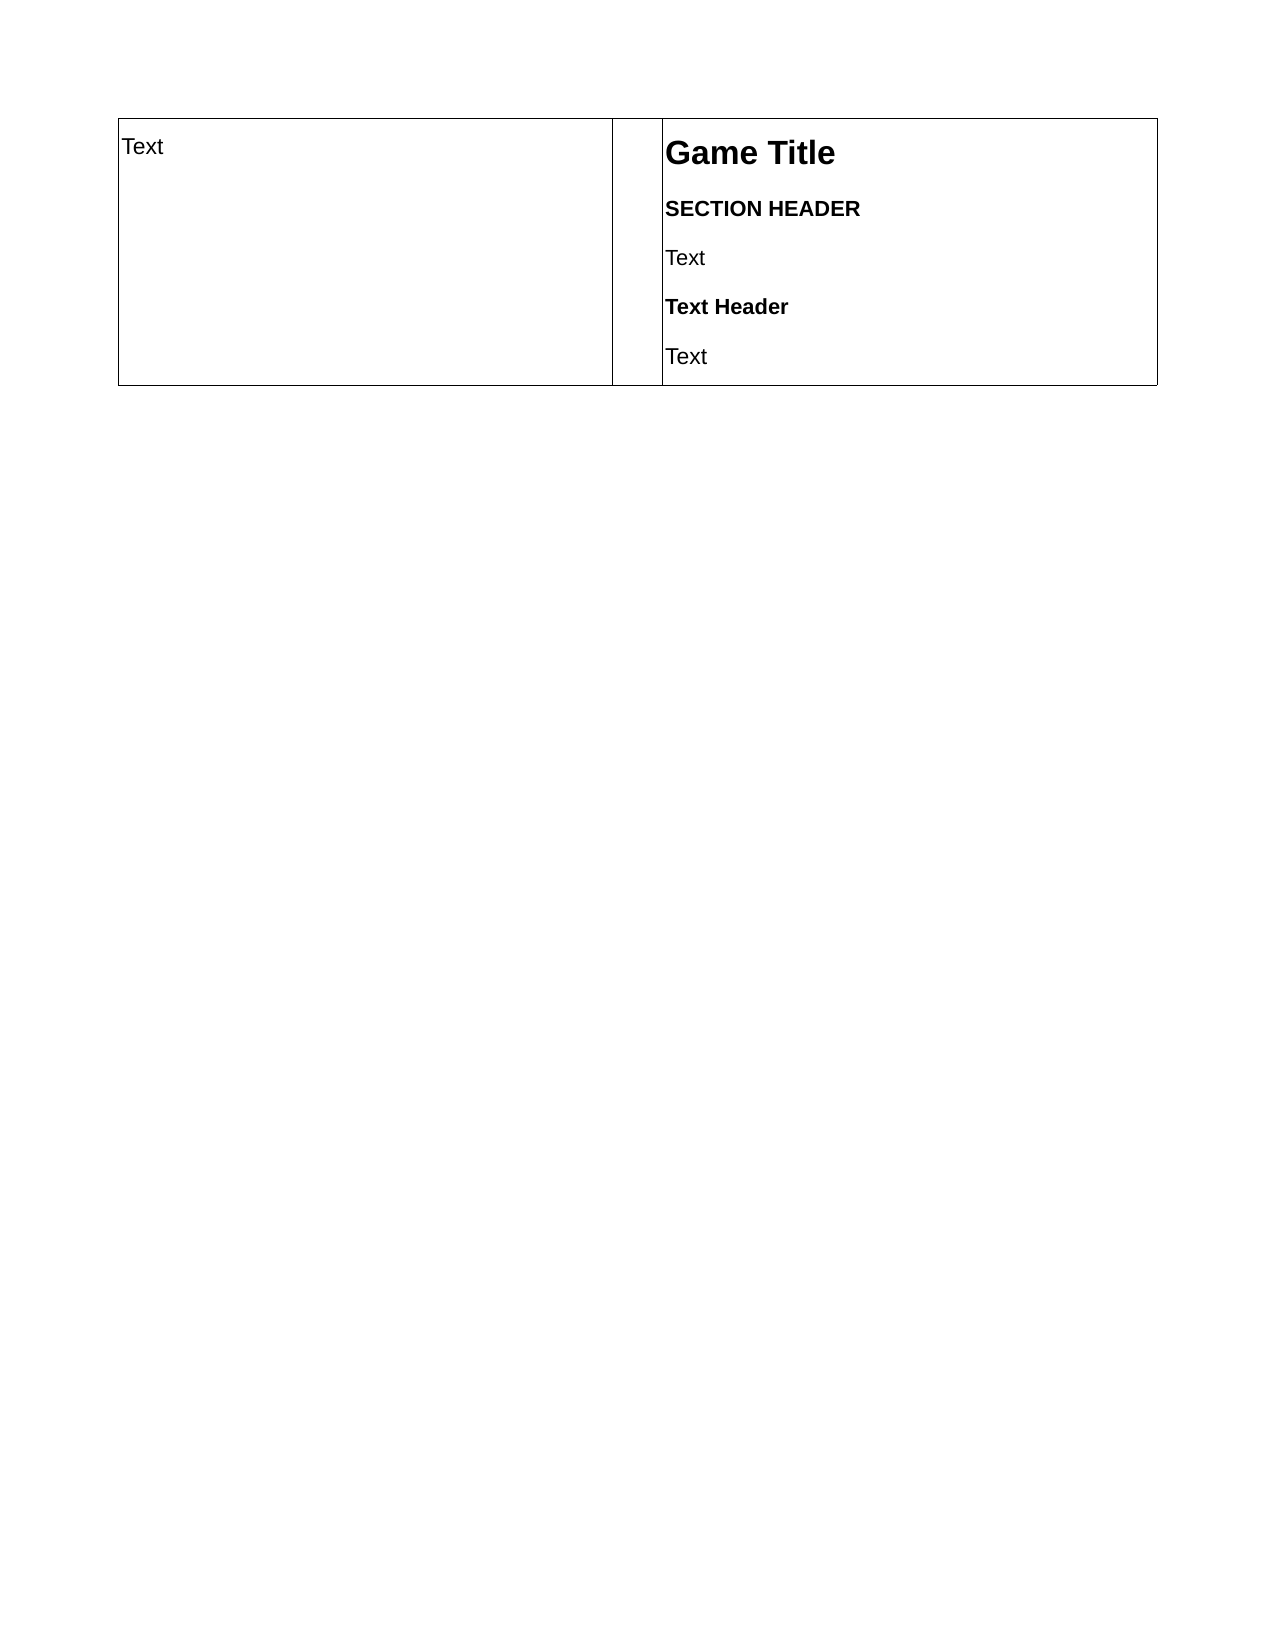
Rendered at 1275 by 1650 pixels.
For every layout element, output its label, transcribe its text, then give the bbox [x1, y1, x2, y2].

table_header Game Title SECTION HEADER Text Text Header Text [663, 119, 1157, 385]
table_header [613, 119, 662, 385]
table_header Text [119, 119, 612, 385]
